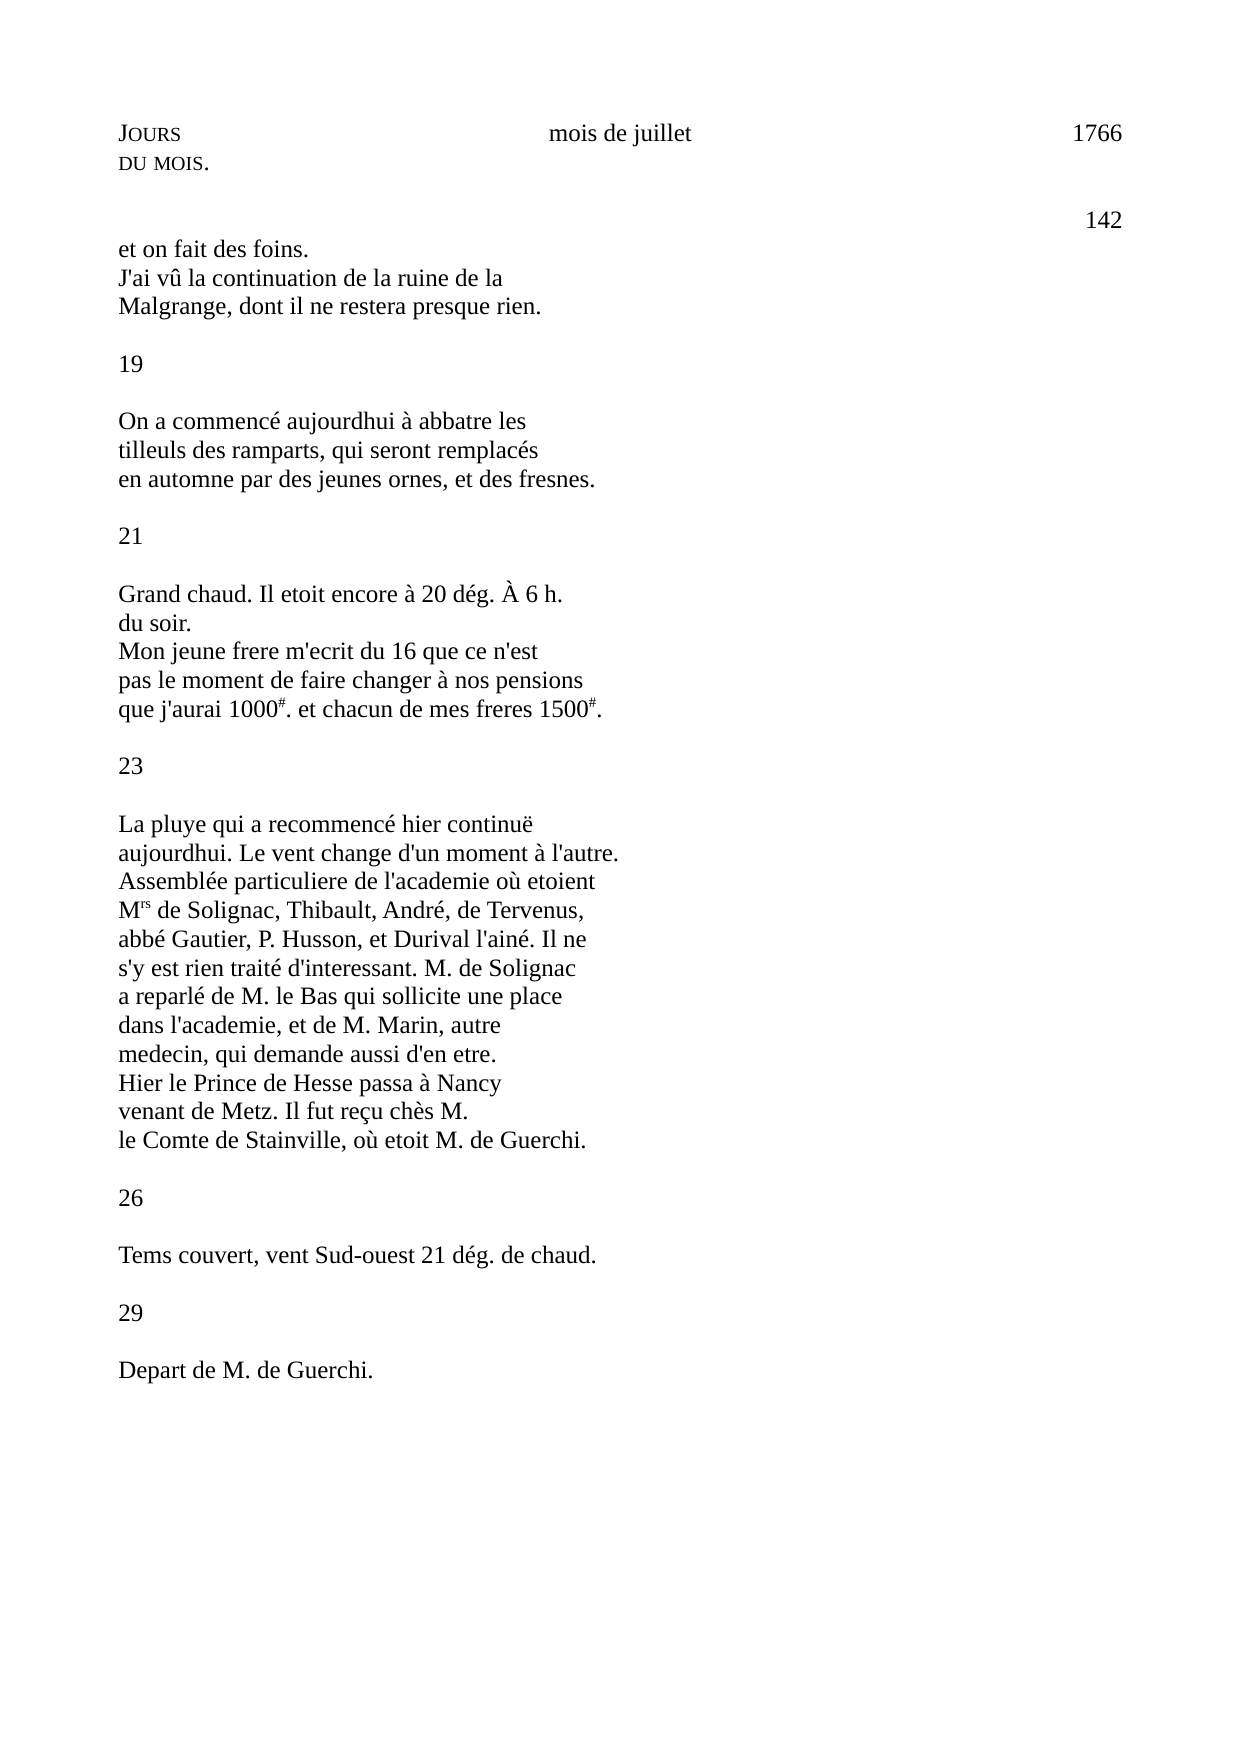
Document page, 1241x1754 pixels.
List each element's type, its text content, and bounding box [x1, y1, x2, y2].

text 142 [118, 205, 1122, 234]
text 23 La pluye qui a recommencé hier continuë aujourdhui. Le vent change d'un moment à l'autre. [118, 751, 1122, 866]
text J'ai vû la continuation de la ruine de la Malgrange, dont il ne restera presque rien. [118, 263, 1122, 320]
text 19 On a commencé aujourdhui à abbatre les tilleuls des ramparts, qui seront remplacés en automne par des jeunes ornes, et des fresnes. [118, 349, 1122, 493]
text Hier le Prince de Hesse passa à Nancy venant de Metz. Il fut reçu chès M. le Comte de Stainville, où etoit M. de Guerchi. [118, 1068, 1122, 1154]
text et on fait des foins. [118, 234, 1122, 263]
text Mon jeune frere m'ecrit du 16 que ce n'est pas le moment de faire changer à nos pensions que j'aurai 1000#. et chacun de mes freres 1500#. [118, 636, 1122, 723]
text Assemblée particuliere de l'academie où etoient Mrs de Solignac, Thibault, André, de Tervenus, abbé Gautier, P. Husson, et Durival l'ainé. Il ne s'y est rien traité d'interessant. M. de Solignac a reparlé de M. le Bas qui sollicite une place dans l'academie, et de M. Marin, autre medecin, qui demande aussi d'en etre. [118, 866, 1122, 1068]
text 29 Depart de M. de Guerchi. [118, 1298, 1122, 1384]
text 21 Grand chaud. Il etoit encore à 20 dég. À 6 h. du soir. [118, 521, 1122, 636]
text 26 Tems couvert, vent Sud-ouest 21 dég. de chaud. [118, 1183, 1122, 1269]
